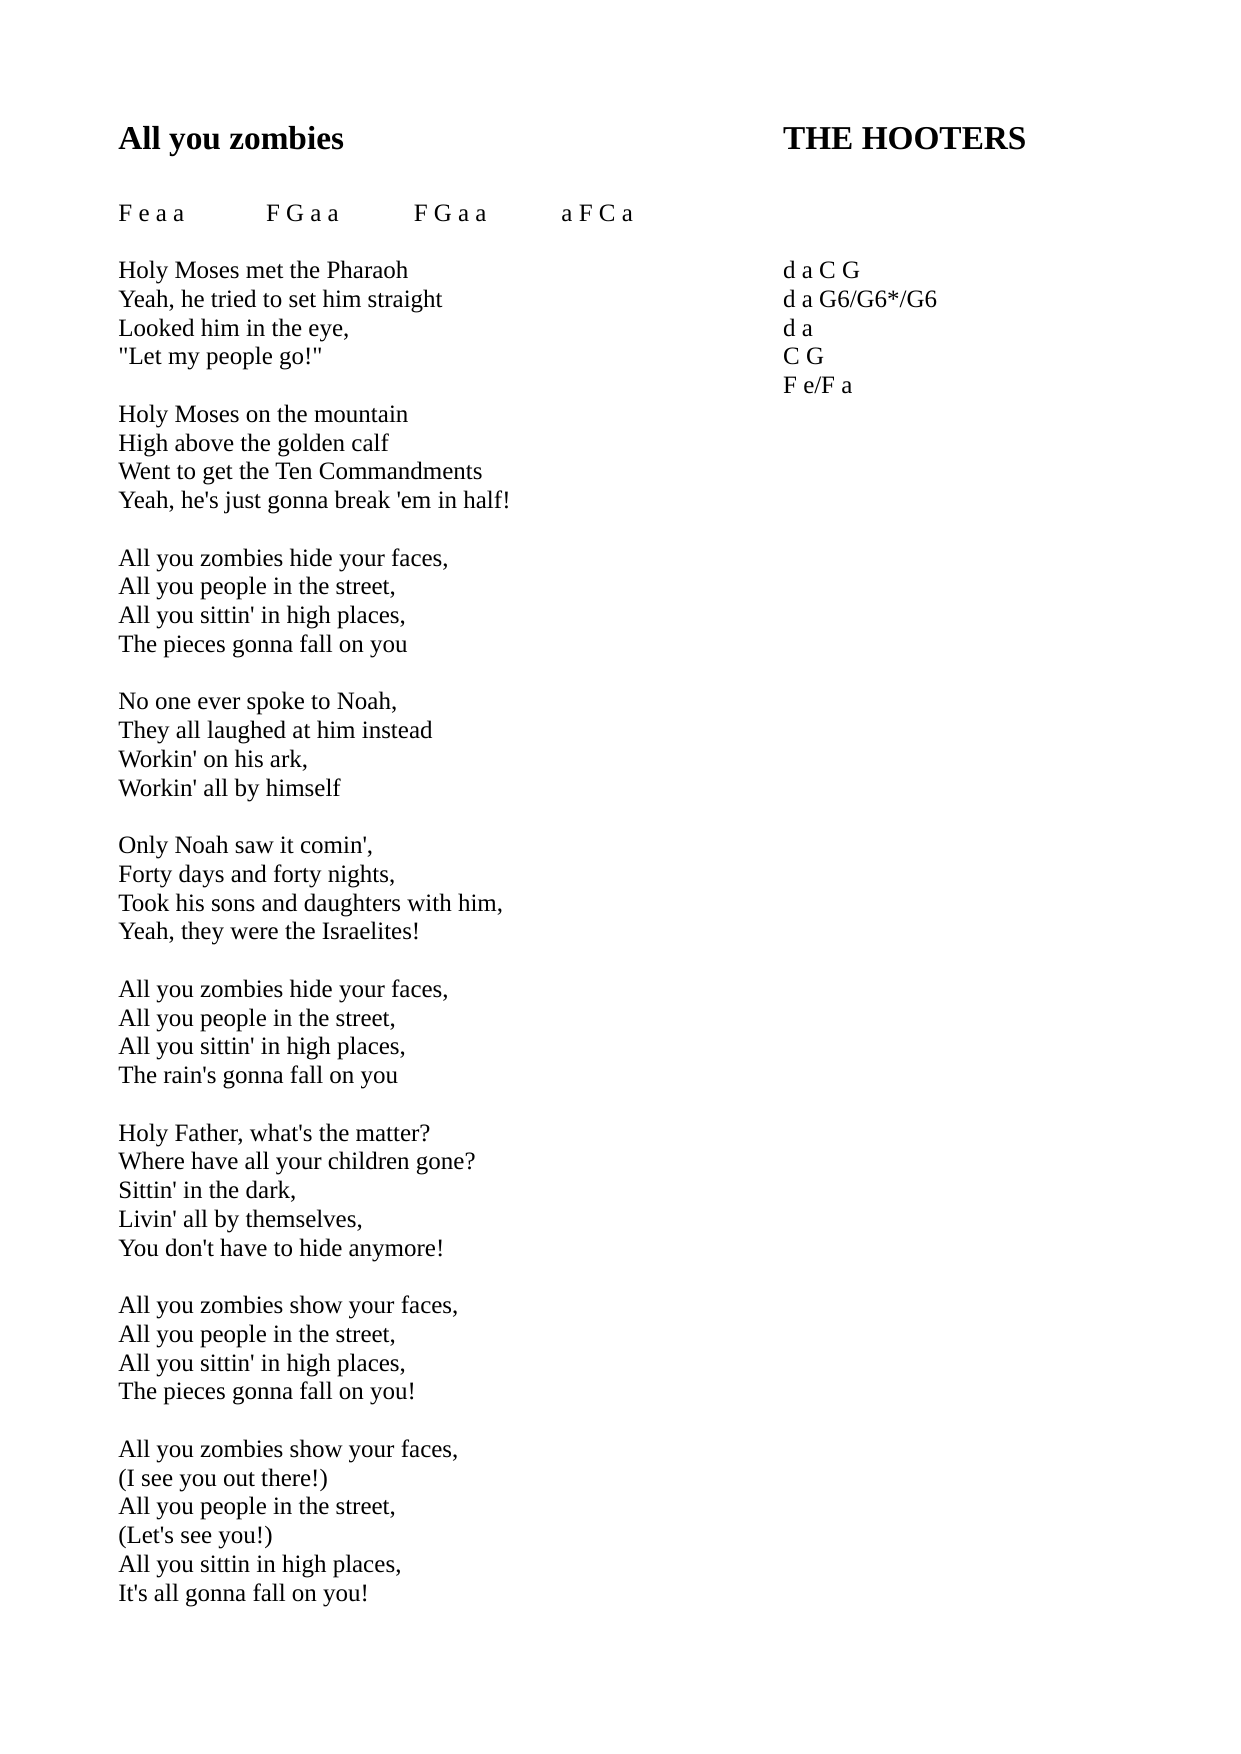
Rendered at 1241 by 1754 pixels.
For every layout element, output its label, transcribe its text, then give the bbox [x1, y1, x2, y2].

text Only Noah saw it comin', Forty days and forty nights, Took his sons and daughters with him, Yeah, they were the Israelites! [118, 830, 1122, 945]
text Holy Moses met the Pharaoh d a C G Yeah, he tried to set him straight d a G6/G6*/G6 Looked him in the eye, d a "Let my people go!" C G [118, 255, 1122, 370]
text All you zombies hide your faces, All you people in the street, All you sittin' in high places, The rain's gonna fall on you [118, 974, 1122, 1089]
text Holy Father, what's the matter? Where have all your children gone? Sittin' in the dark, Livin' all by themselves, [118, 1118, 1122, 1233]
text F e a a F G a a F G a a a F C a [118, 198, 1122, 226]
text Holy Moses on the mountain High above the golden calf Went to get the Ten Commandments Yeah, he's just gonna break 'em in half! [118, 399, 1122, 514]
text All you zombies show your faces, (I see you out there!) All you people in the street, (Let's see you!) All you sittin in high places, It's all gonna fall on you! [118, 1434, 1122, 1606]
text All you zombies hide your faces, All you people in the street, All you sittin' in high places, The pieces gonna fall on you [118, 543, 1122, 658]
text The pieces gonna fall on you! [118, 1376, 1122, 1405]
text F e/F a [118, 370, 1122, 399]
subtitle All you zombies THE HOOTERS [118, 118, 1122, 156]
text All you zombies show your faces, All you people in the street, All you sittin' in high places, [118, 1290, 1122, 1376]
text No one ever spoke to Noah, They all laughed at him instead Workin' on his ark, Workin' all by himself [118, 686, 1122, 801]
text You don't have to hide anymore! [118, 1233, 1122, 1261]
